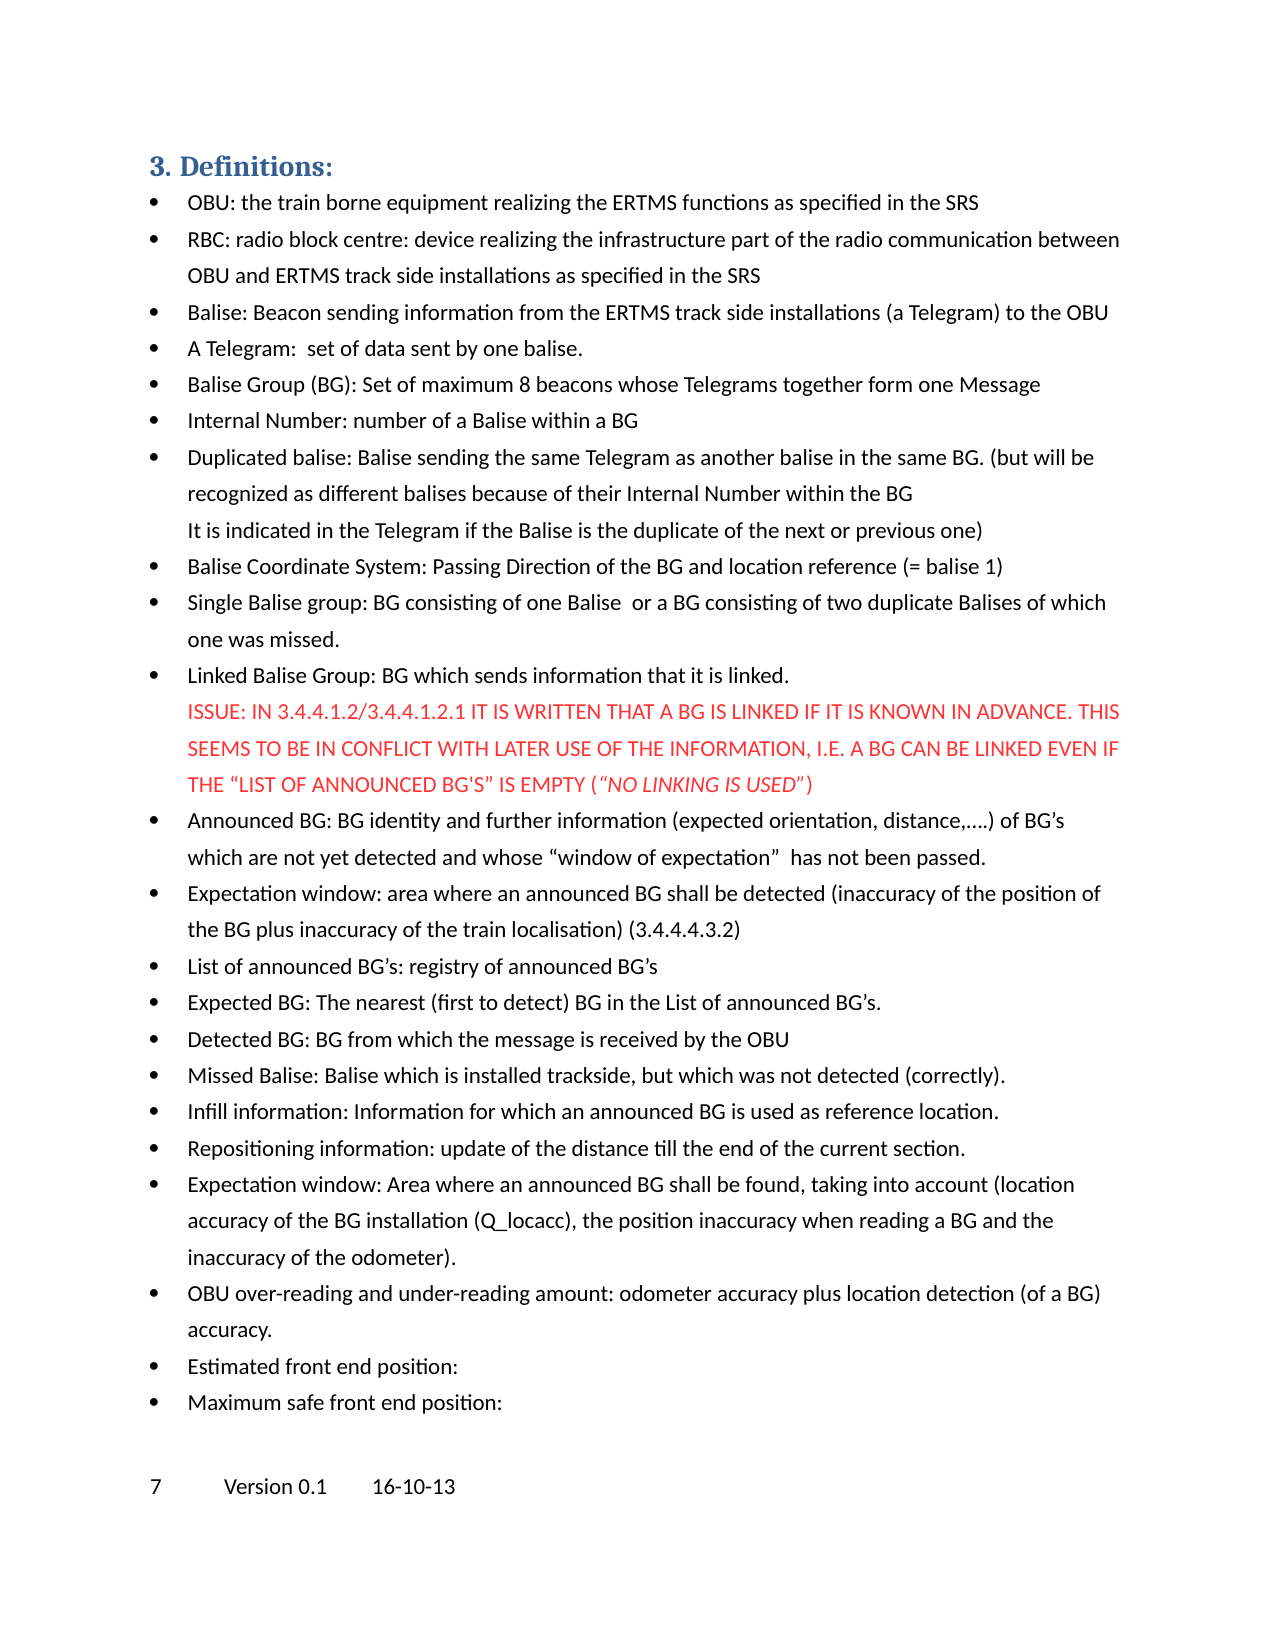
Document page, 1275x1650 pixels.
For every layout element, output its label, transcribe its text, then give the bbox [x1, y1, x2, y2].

list Announced BG: BG identity and further information (expected orientation, distance,….) of BG’s which are not yet detected and whose “window of expectation” has not been passed. [150, 807, 1125, 871]
list Maximum safe front end position: [150, 1388, 1125, 1416]
list Balise: Beacon sending information from the ERTMS track side installations (a Telegram) to the OBU [150, 298, 1125, 326]
list Infill information: Information for which an announced BG is used as reference location. [150, 1097, 1125, 1125]
list Expectation window: Area where an announced BG shall be found, taking into account (location accuracy of the BG installation (Q_locacc), the position inaccuracy when reading a BG and the inaccuracy of the odometer). [150, 1170, 1125, 1271]
list Expected BG: The nearest (first to detect) BG in the List of announced BG’s. [150, 988, 1125, 1016]
list Linked Balise Group: BG which sends information that it is linked. ISSUE: IN 3.4.4.1.2/3.4.4.1.2.1 IT IS WRITTEN THAT A BG IS LINKED IF IT IS KNOWN IN ADVANCE. THIS SEEMS TO BE IN CONFLICT WITH LATER USE OF THE INFORMATION, I.E. A BG CAN BE LINKED EVEN IF THE “LIST OF ANNOUNCED BG'S” IS EMPTY (“NO LINKING IS USED”) [150, 661, 1125, 798]
list OBU over-reading and under-reading amount: odometer accuracy plus location detection (of a BG) accuracy. [150, 1279, 1125, 1343]
list Detected BG: BG from which the message is received by the OBU [150, 1025, 1125, 1053]
list RBC: radio block centre: device realizing the infrastructure part of the radio communication between OBU and ERTMS track side installations as specified in the SRS [150, 225, 1125, 289]
list Internal Number: number of a Balise within a BG [150, 407, 1125, 435]
list Missed Balise: Balise which is installed trackside, but which was not detected (correctly). [150, 1061, 1125, 1089]
list Balise Coordinate System: Passing Direction of the BG and location reference (= balise 1) [150, 552, 1125, 580]
list Estimated front end position: [150, 1352, 1125, 1380]
list Duplicated balise: Balise sending the same Telegram as another balise in the same BG. (but will be recognized as different balises because of their Internal Number within the BG It is indicated in the Telegram if the Balise is the duplicate of the next or previous one) [150, 443, 1125, 544]
subtitle Definitions: [150, 150, 1125, 183]
list Repositioning information: update of the distance till the end of the current section. [150, 1134, 1125, 1162]
list List of announced BG’s: registry of announced BG’s [150, 952, 1125, 980]
list OBU: the train borne equipment realizing the ERTMS functions as specified in the SRS [150, 188, 1125, 217]
list Balise Group (BG): Set of maximum 8 beacons whose Telegrams together form one Message [150, 370, 1125, 398]
list Expectation window: area where an announced BG shall be detected (inaccuracy of the position of the BG plus inaccuracy of the train localisation) (3.4.4.4.3.2) [150, 879, 1125, 944]
list A Telegram: set of data sent by one balise. [150, 334, 1125, 362]
list Single Balise group: BG consisting of one Balise or a BG consisting of two duplicate Balises of which one was missed. [150, 588, 1125, 653]
